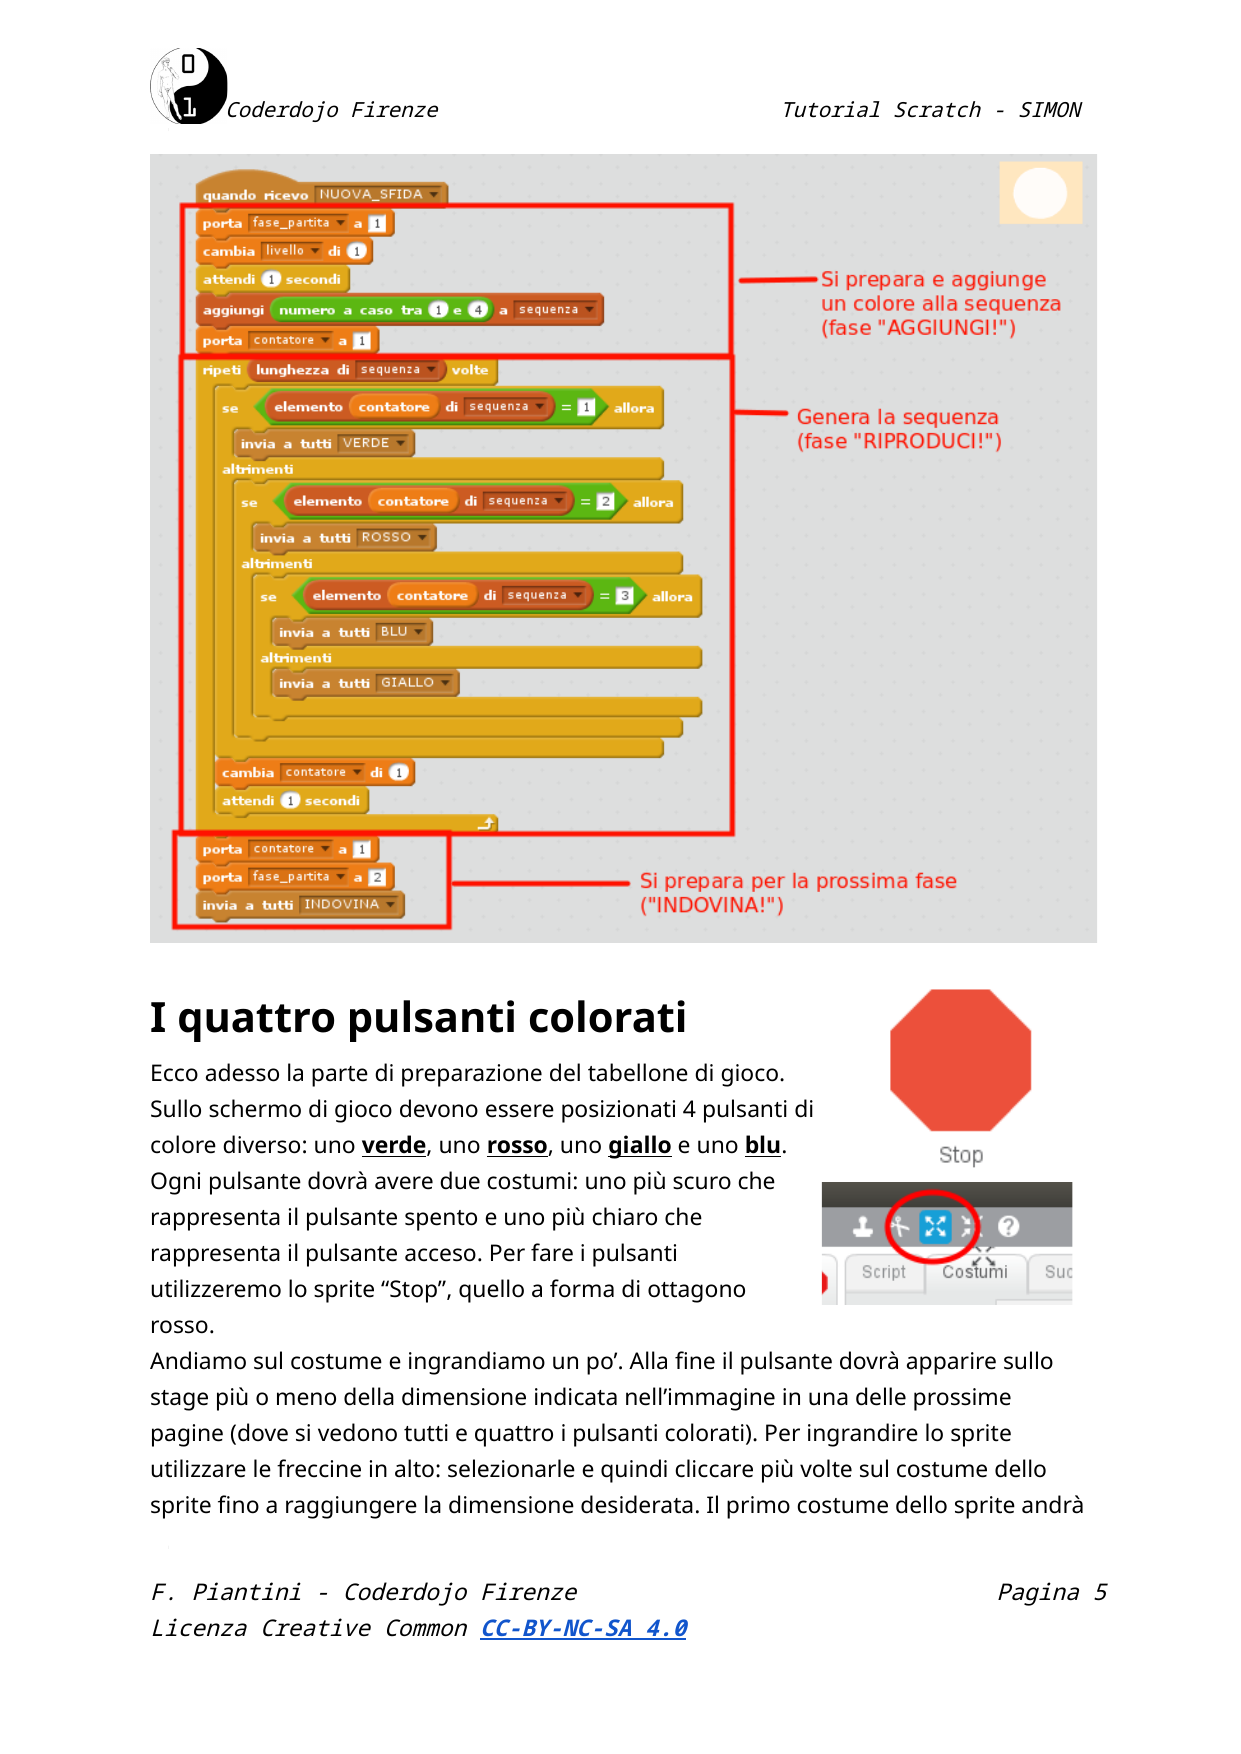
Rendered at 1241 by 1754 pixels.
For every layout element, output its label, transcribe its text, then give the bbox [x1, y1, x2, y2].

text Ecco adesso la parte di preparazione del tabellone di gioco. [150, 1057, 850, 1089]
picture [150, 154, 1098, 943]
text Sullo schermo di gioco devono essere posizionati 4 pulsanti di colore diverso: uno verde, uno rosso, uno giallo e uno blu. Ogni pulsante dovrà avere due costumi: uno più scuro che rappresenta il pulsante spento e uno più chiaro che rappresenta il pulsante acceso. Per fare i pulsanti utilizzeremo lo sprite “Stop”, quello a forma di ottagono rosso. [150, 1093, 1090, 1340]
picture [850, 974, 1072, 1177]
picture [150, 48, 228, 124]
subtitle [1072, 988, 1090, 1045]
picture [821, 1182, 1073, 1305]
text Andiamo sul costume e ingrandiamo un po’. Alla fine il pulsante dovrà apparire sullo stage più o meno della dimensione indicata nell’immagine in una delle prossime pagine (dove si vedono tutti e quattro i pulsanti colorati). Per ingrandire lo sprite utilizzare le freccine in alto: selezionarle e quindi cliccare più volte sul costume dello sprite fino a raggiungere la dimensione desiderata. Il primo costume dello sprite andrà [150, 1345, 1090, 1520]
subtitle I quattro pulsanti colorati [150, 988, 850, 1045]
